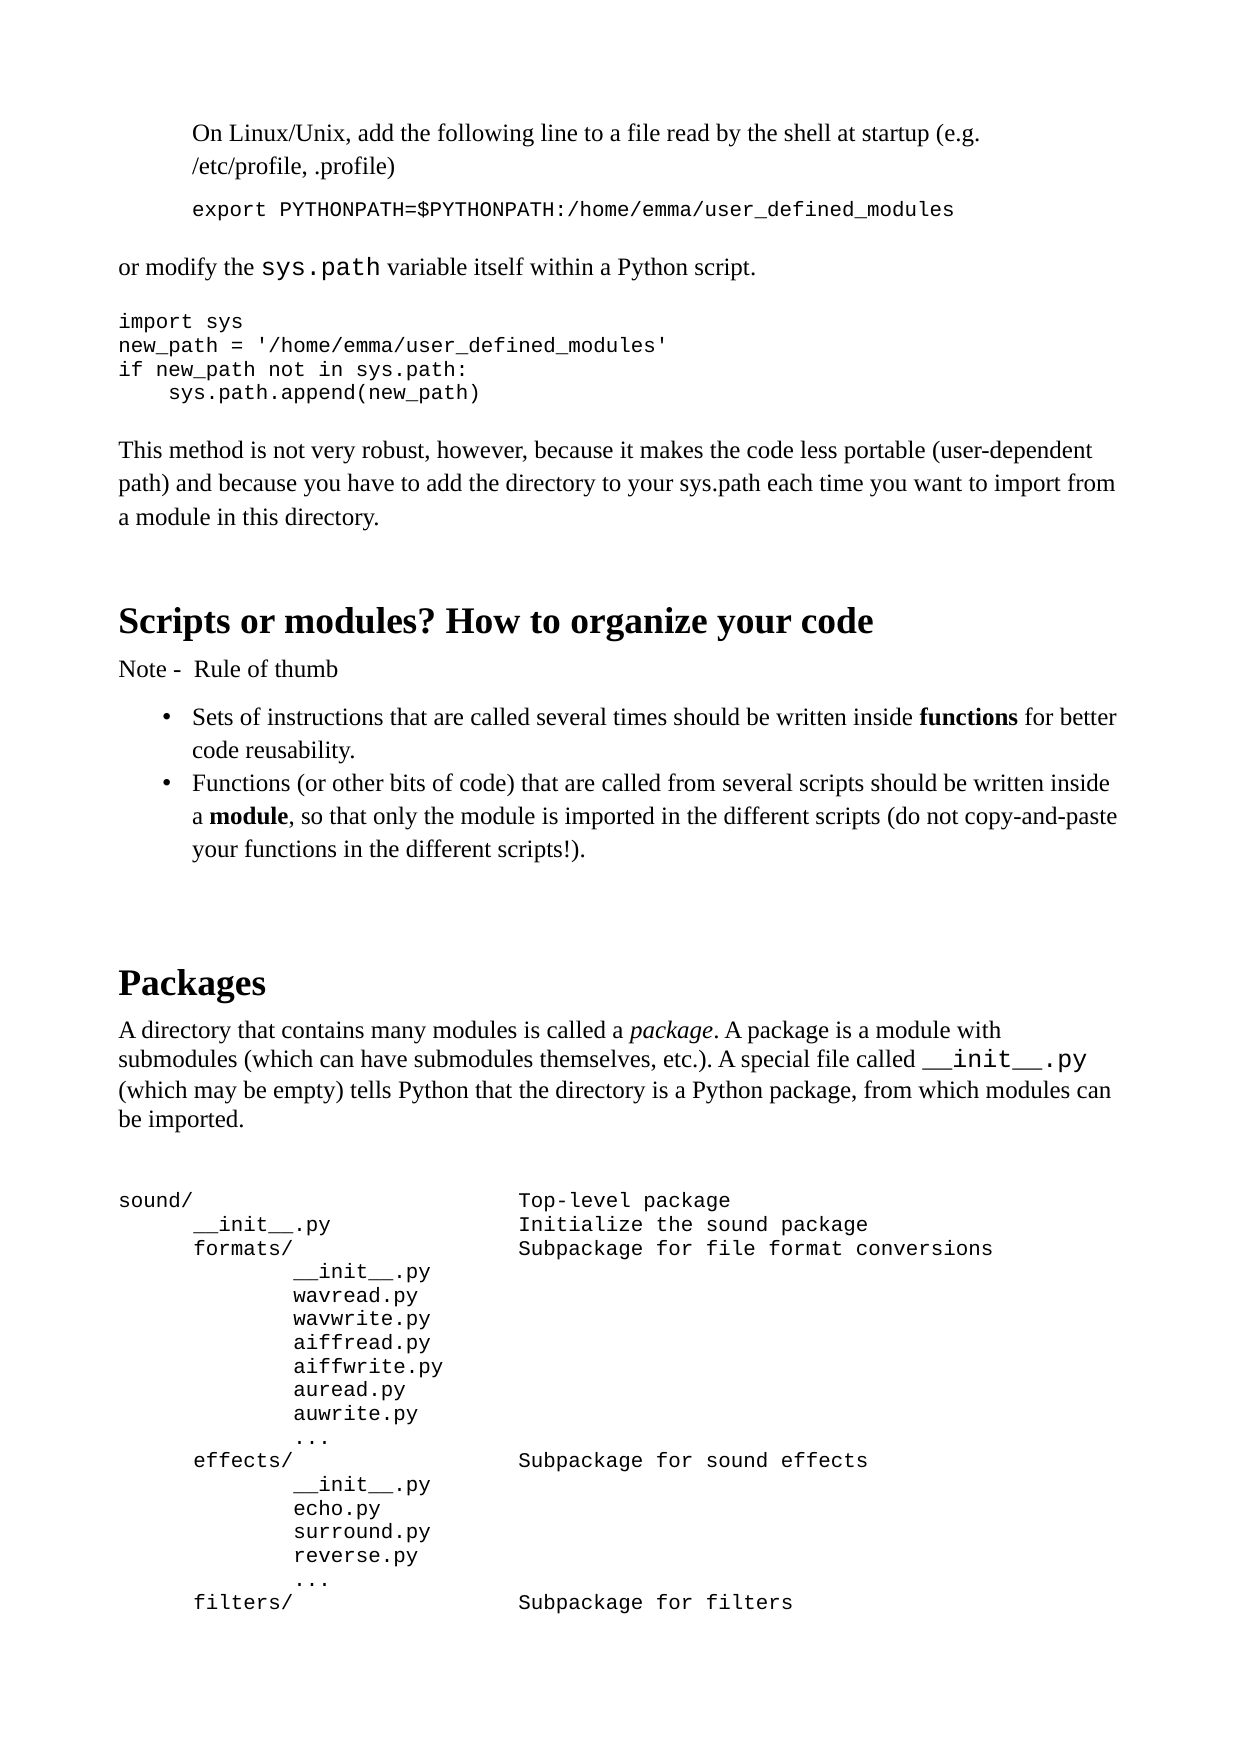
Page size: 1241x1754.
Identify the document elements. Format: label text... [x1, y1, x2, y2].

text surround.py [118, 1521, 1122, 1545]
text wavread.py [118, 1285, 1122, 1308]
text new_path = '/home/emma/user_defined_modules' [118, 335, 1122, 359]
text if new_path not in sys.path: [118, 359, 1122, 382]
text aiffread.py [118, 1332, 1122, 1356]
text A directory that contains many modules is called a package. A package is a module with submodules (which can have submodules themselves, etc.). A special file called __init__.py (which may be empty) tells Python that the directory is a Python package, from which modules can be imported. [118, 1016, 1122, 1133]
text or modify the sys.path variable itself within a Python script. [118, 252, 1122, 283]
subtitle Scripts or modules? How to organize your code [118, 599, 1122, 642]
text __init__.py Initialize the sound package [118, 1214, 1122, 1237]
text wavwrite.py [118, 1308, 1122, 1332]
list On Linux/Unix, add the following line to a file read by the shell at startup (e.g. /etc/profile, .profile) [162, 118, 1122, 180]
list Functions (or other bits of code) that are called from several scripts should be written inside a module, so that only the module is imported in the different scripts (do not copy-and-paste your functions in the different scripts!). [162, 768, 1122, 863]
subtitle Packages [118, 960, 1122, 1003]
text ... [118, 1427, 1122, 1450]
text import sys [118, 311, 1122, 335]
text Note - Rule of thumb [118, 654, 1122, 683]
text This method is not very robust, however, because it makes the code less portable (user-dependent path) and because you have to add the directory to your sys.path each time you want to import from a module in this directory. [118, 436, 1122, 530]
text formats/ Subpackage for file format conversions [118, 1237, 1122, 1261]
text __init__.py [118, 1474, 1122, 1498]
text auwrite.py [118, 1403, 1122, 1427]
text __init__.py [118, 1261, 1122, 1285]
text echo.py [118, 1498, 1122, 1521]
text reverse.py [118, 1545, 1122, 1568]
list Sets of instructions that are called several times should be written inside functions for better code reusability. [162, 702, 1122, 764]
list export PYTHONPATH=$PYTHONPATH:/home/emma/user_defined_modules [162, 199, 1122, 222]
text filters/ Subpackage for filters [118, 1592, 1122, 1616]
text effects/ Subpackage for sound effects [118, 1450, 1122, 1474]
text auread.py [118, 1379, 1122, 1403]
text aiffwrite.py [118, 1356, 1122, 1379]
text sys.path.append(new_path) [118, 382, 1122, 406]
text sound/ Top-level package [118, 1190, 1122, 1214]
text ... [118, 1568, 1122, 1592]
